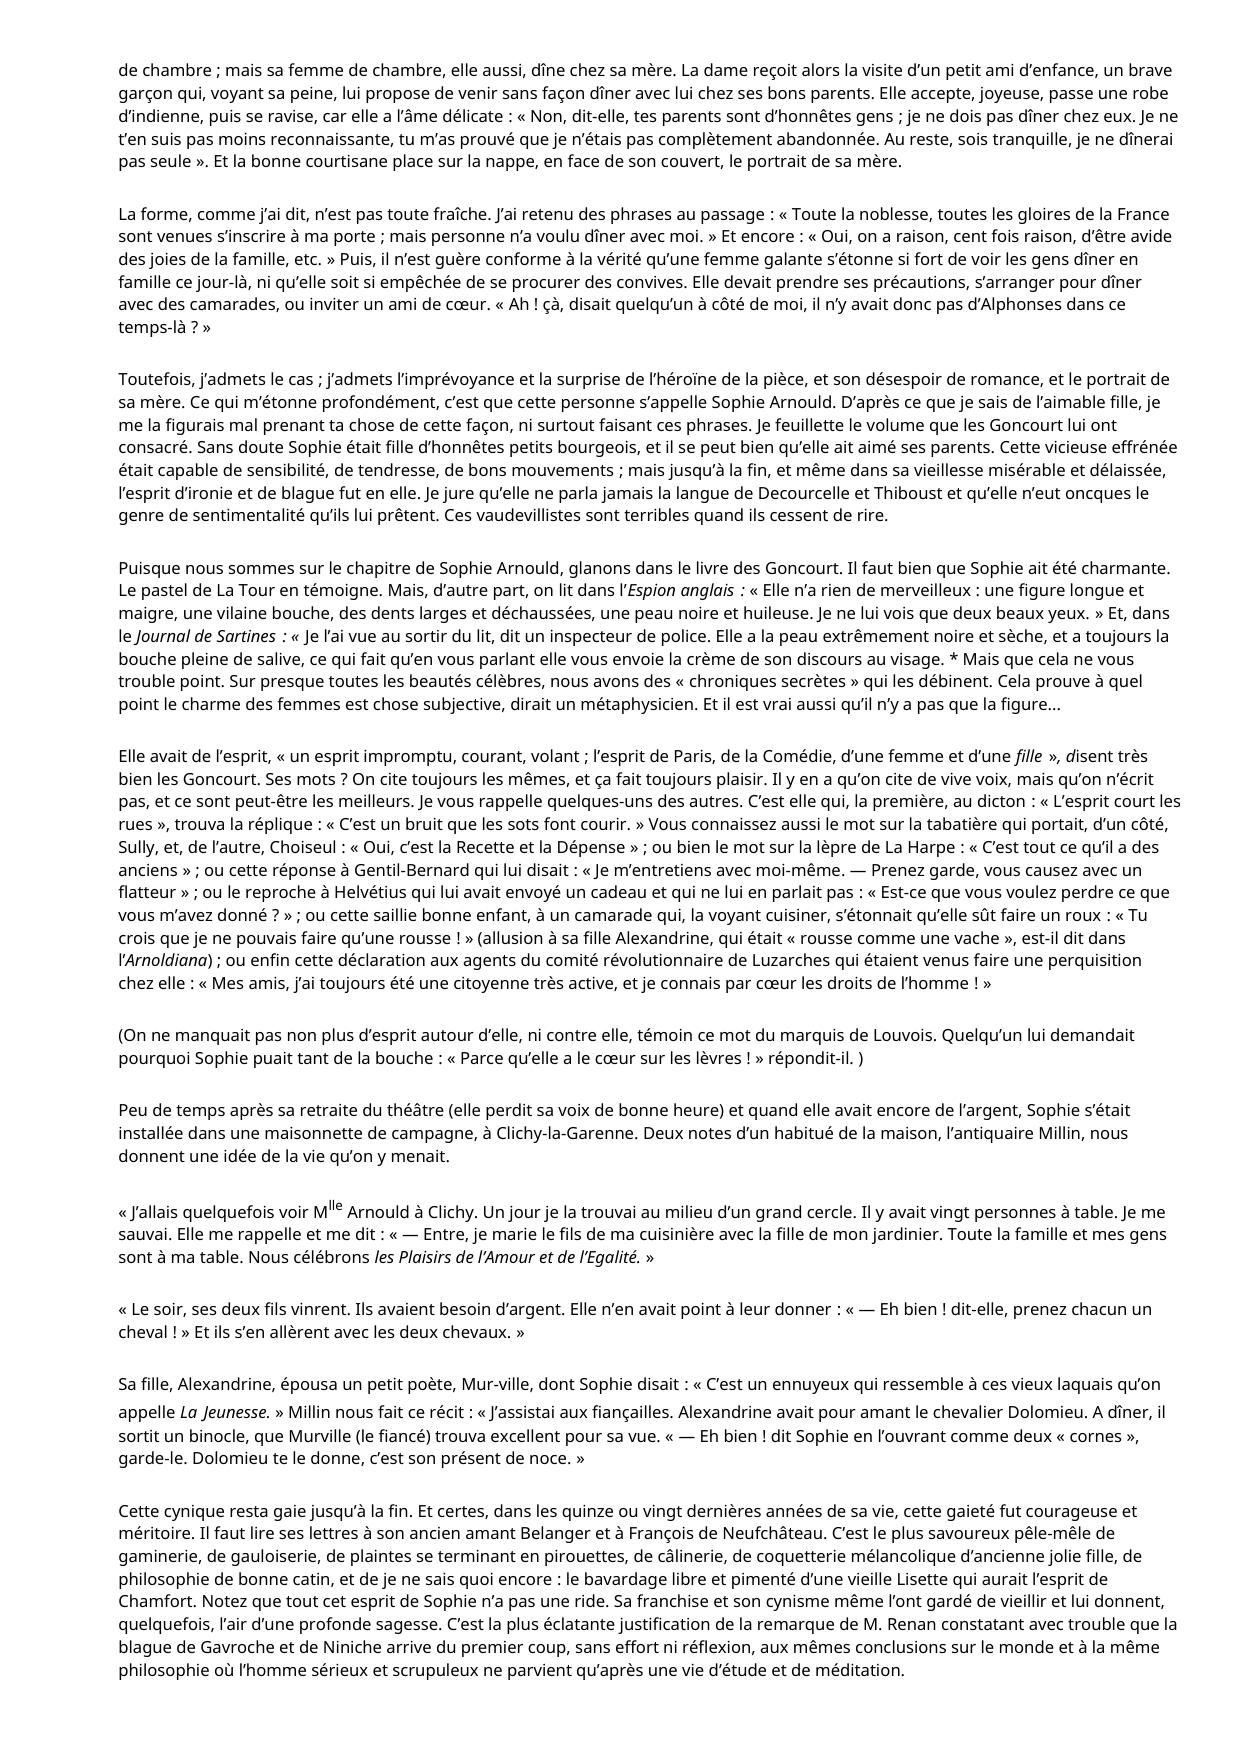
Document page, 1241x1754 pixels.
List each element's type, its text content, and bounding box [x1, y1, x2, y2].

text « J’allais quelquefois voir Mlle Arnould à Clichy. Un jour je la trouvai au milieu d’un grand cercle. Il y avait vingt personnes à table. Je me sauvai. Elle me rappelle et me dit : « — Entre, je marie le fils de ma cuisinière avec la fille de mon jardinier. Toute la famille et mes gens sont à ma table. Nous célébrons les Plaisirs de l’Amour et de l’Egalité. » [118, 1196, 1181, 1268]
text « Le soir, ses deux fils vinrent. Ils avaient besoin d’argent. Elle n’en avait point à leur donner : « — Eh bien ! dit-elle, prenez chacun un cheval ! » Et ils s’en allèrent avec les deux chevaux. » [118, 1298, 1181, 1343]
text La forme, comme j’ai dit, n’est pas toute fraîche. J’ai retenu des phrases au passage : « Toute la noblesse, toutes les gloires de la France sont venues s’inscrire à ma porte ; mais personne n’a voulu dîner avec moi. » Et encore : « Oui, on a raison, cent fois raison, d’être avide des joies de la famille, etc. » Puis, il n’est guère conforme à la vérité qu’une femme galante s’étonne si fort de voir les gens dîner en famille ce jour-là, ni qu’elle soit si empêchée de se procurer des convives. Elle devait prendre ses précautions, s’arranger pour dîner avec des camarades, ou inviter un ami de cœur. « Ah ! çà, disait quelqu’un à côté de moi, il n’y avait donc pas d’Alphonses dans ce temps-là ? » [118, 202, 1181, 338]
text Elle avait de l’esprit, « un esprit impromptu, courant, volant ; l’esprit de Paris, de la Comédie, d’une femme et d’une fille », disent très bien les Goncourt. Ses mots ? On cite toujours les mêmes, et ça fait toujours plaisir. Il y en a qu’on cite de vive voix, mais qu’on n’écrit pas, et ce sont peut-être les meilleurs. Je vous rappelle quelques-uns des autres. C’est elle qui, la première, au dicton : « L’esprit court les rues », trouva la réplique : « C’est un bruit que les sots font courir. » Vous connaissez aussi le mot sur la tabatière qui portait, d’un côté, Sully, et, de l’autre, Choiseul : « Oui, c’est la Recette et la Dépense » ; ou bien le mot sur la lèpre de La Harpe : « C’est tout ce qu’il a des anciens » ; ou cette réponse à Gentil-Bernard qui lui disait : « Je m’entretiens avec moi-même. — Prenez garde, vous causez avec un flatteur » ; ou le reproche à Helvétius qui lui avait envoyé un cadeau et qui ne lui en parlait pas : « Est-ce que vous voulez perdre ce que vous m’avez donné ? » ; ou cette saillie bonne enfant, à un camarade qui, la voyant cuisiner, s’étonnait qu’elle sût faire un roux : « Tu crois que je ne pouvais faire qu’une rousse ! » (allusion à sa fille Alexandrine, qui était « rousse comme une vache », est-il dit dans l’Arnoldiana) ; ou enfin cette déclaration aux agents du comité révolutionnaire de Luzarches qui étaient venus faire une perquisition chez elle : « Mes amis, j’ai toujours été une citoyenne très active, et je connais par cœur les droits de l’homme ! » [118, 745, 1181, 994]
text Sa fille, Alexandrine, épousa un petit poète, Mur-ville, dont Sophie disait : « C’est un ennuyeux qui ressemble à ces vieux laquais qu’on appelle La Jeunesse. » Millin nous fait ce récit : « J’assistai aux fiançailles. Alexandrine avait pour amant le chevalier Dolomieu. A dîner, il sortit un binocle, que Murville (le fiancé) trouva excellent pour sa vue. « — Eh bien ! dit Sophie en l’ouvrant comme deux « cornes », garde-le. Dolomieu te le donne, c’est son présent de noce. » [118, 1373, 1181, 1470]
text de chambre ; mais sa femme de chambre, elle aussi, dîne chez sa mère. La dame reçoit alors la visite d’un petit ami d’enfance, un brave garçon qui, voyant sa peine, lui propose de venir sans façon dîner avec lui chez ses bons parents. Elle accepte, joyeuse, passe une robe d’indienne, puis se ravise, car elle a l’âme délicate : « Non, dit-elle, tes parents sont d’honnêtes gens ; je ne dois pas dîner chez eux. Je ne t’en suis pas moins reconnaissante, tu m’as prouvé que je n’étais pas complètement abandonnée. Au reste, sois tranquille, je ne dînerai pas seule ». Et la bonne courtisane place sur la nappe, en face de son couvert, le portrait de sa mère. [118, 59, 1181, 173]
text Puisque nous sommes sur le chapitre de Sophie Arnould, glanons dans le livre des Goncourt. Il faut bien que Sophie ait été charmante. Le pastel de La Tour en témoigne. Mais, d’autre part, on lit dans l’Espion anglais : « Elle n’a rien de merveilleux : une figure longue et maigre, une vilaine bouche, des dents larges et déchaussées, une peau noire et huileuse. Je ne lui vois que deux beaux yeux. » Et, dans le Journal de Sartines : « Je l’ai vue au sortir du lit, dit un inspecteur de police. Elle a la peau extrêmement noire et sèche, et a toujours la bouche pleine de salive, ce qui fait qu’en vous parlant elle vous envoie la crème de son discours au visage. * Mais que cela ne vous trouble point. Sur presque toutes les beautés célèbres, nous avons des « chroniques secrètes » qui les débinent. Cela prouve à quel point le charme des femmes est chose subjective, dirait un métaphysicien. Et il est vrai aussi qu’il n’y a pas que la figure... [118, 556, 1181, 715]
text (On ne manquait pas non plus d’esprit autour d’elle, ni contre elle, témoin ce mot du marquis de Louvois. Quelqu’un lui demandait pourquoi Sophie puait tant de la bouche : « Parce qu’elle a le cœur sur les lèvres ! » répondit-il. ) [118, 1024, 1181, 1069]
text Toutefois, j’admets le cas ; j’admets l’imprévoyance et la surprise de l’héroïne de la pièce, et son désespoir de romance, et le portrait de sa mère. Ce qui m’étonne profondément, c’est que cette personne s’appelle Sophie Arnould. D’après ce que je sais de l’aimable fille, je me la figurais mal prenant ta chose de cette façon, ni surtout faisant ces phrases. Je feuillette le volume que les Goncourt lui ont consacré. Sans doute Sophie était fille d’honnêtes petits bourgeois, et il se peut bien qu’elle ait aimé ses parents. Cette vicieuse effrénée était capable de sensibilité, de tendresse, de bons mouvements ; mais jusqu’à la fin, et même dans sa vieillesse misérable et délaissée, l’esprit d’ironie et de blague fut en elle. Je jure qu’elle ne parla jamais la langue de Decourcelle et Thiboust et qu’elle n’eut oncques le genre de sentimentalité qu’ils lui prêtent. Ces vaudevillistes sont terribles quand ils cessent de rire. [118, 368, 1181, 527]
text Cette cynique resta gaie jusqu’à la fin. Et certes, dans les quinze ou vingt dernières années de sa vie, cette gaieté fut courageuse et méritoire. Il faut lire ses lettres à son ancien amant Belanger et à François de Neufchâteau. C’est le plus savoureux pêle-mêle de gaminerie, de gauloiserie, de plaintes se terminant en pirouettes, de câlinerie, de coquetterie mélancolique d’ancienne jolie fille, de philosophie de bonne catin, et de je ne sais quoi encore : le bavardage libre et pimenté d’une vieille Lisette qui aurait l’esprit de Chamfort. Notez que tout cet esprit de Sophie n’a pas une ride. Sa franchise et son cynisme même l’ont gardé de vieillir et lui donnent, quelquefois, l’air d’une profonde sagesse. C’est la plus éclatante justification de la remarque de M. Renan constatant avec trouble que la blague de Gavroche et de Niniche arrive du premier coup, sans effort ni réflexion, aux mêmes conclusions sur le monde et à la même philosophie où l’homme sérieux et scrupuleux ne parvient qu’après une vie d’étude et de méditation. [118, 1499, 1181, 1681]
text Peu de temps après sa retraite du théâtre (elle perdit sa voix de bonne heure) et quand elle avait encore de l’argent, Sophie s’était installée dans une maisonnette de campagne, à Clichy-la-Garenne. Deux notes d’un habitué de la maison, l’antiquaire Millin, nous donnent une idée de la vie qu’on y menait. [118, 1099, 1181, 1167]
